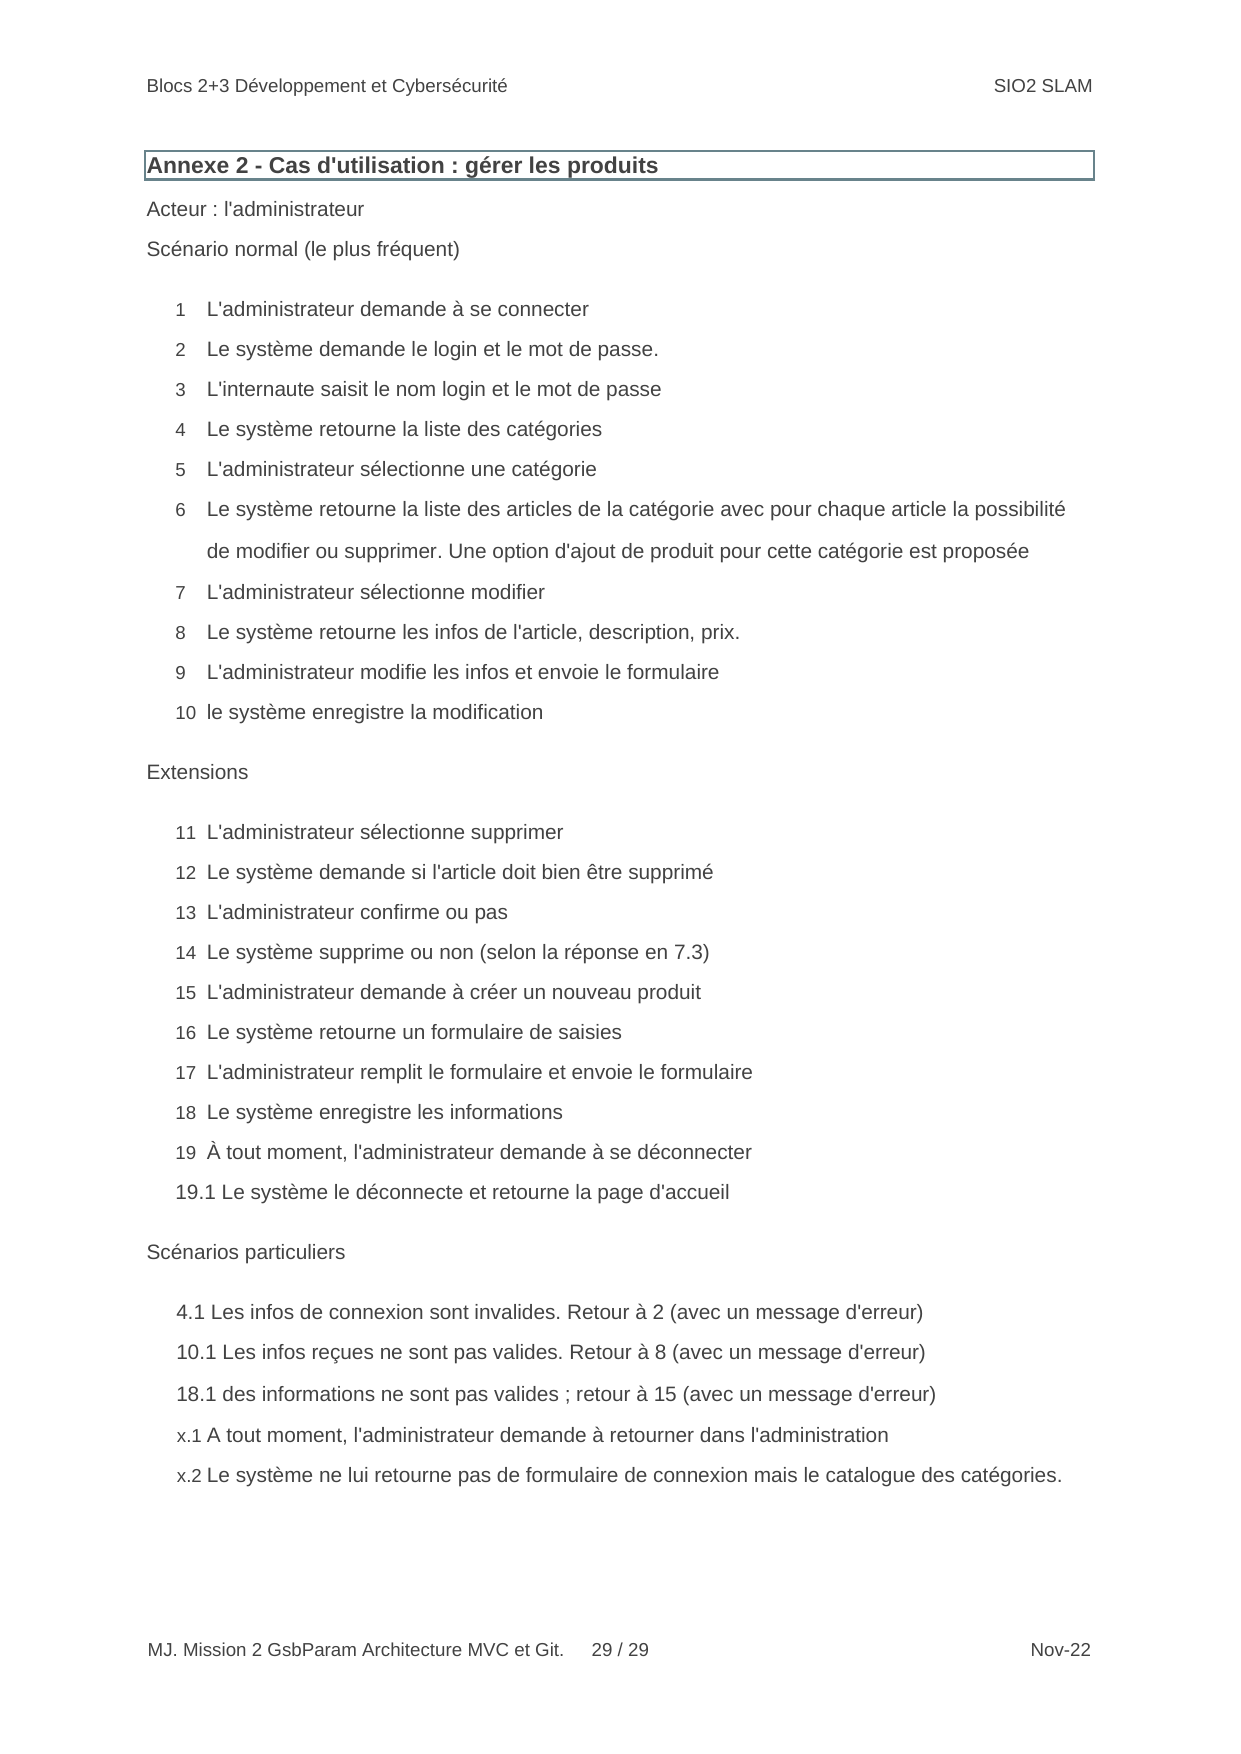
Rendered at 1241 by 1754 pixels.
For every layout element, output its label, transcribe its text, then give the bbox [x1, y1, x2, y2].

text 19.1 Le système le déconnecte et retourne la page d'accueil [175, 1180, 1093, 1204]
list Le système supprime ou non (selon la réponse en 7.3) [175, 940, 1093, 964]
list Le système retourne les infos de l'article, description, prix. [175, 620, 1093, 644]
text Acteur : l'administrateur [146, 197, 1093, 221]
list À tout moment, l'administrateur demande à se déconnecter [175, 1140, 1093, 1164]
list Le système enregistre les informations [175, 1100, 1093, 1124]
list L'administrateur confirme ou pas [175, 900, 1093, 924]
list Le système retourne la liste des catégories [175, 417, 1093, 441]
text Annexe 2 - Cas d'utilisation : gérer les produits [146, 152, 1093, 178]
text 18.1 des informations ne sont pas valides ; retour à 15 (avec un message d'erreur) [176, 1382, 1093, 1406]
list L'administrateur sélectionne modifier [175, 580, 1093, 604]
list Le système retourne la liste des articles de la catégorie avec pour chaque article la possibilité de modifier ou supprimer. Une option d'ajout de produit pour cette catégorie est proposée [175, 497, 1093, 562]
list L'administrateur sélectionne une catégorie [175, 457, 1093, 481]
list L'administrateur remplit le formulaire et envoie le formulaire [175, 1060, 1093, 1084]
list L'administrateur demande à se connecter [175, 297, 1093, 321]
text 10.1 Les infos reçues ne sont pas valides. Retour à 8 (avec un message d'erreur) [176, 1340, 1093, 1364]
text Extensions [146, 760, 1093, 784]
list Le système ne lui retourne pas de formulaire de connexion mais le catalogue des catégories. [177, 1463, 1093, 1487]
text Scénarios particuliers [146, 1240, 1093, 1264]
list L'internaute saisit le nom login et le mot de passe [175, 377, 1093, 401]
list L'administrateur modifie les infos et envoie le formulaire [175, 660, 1093, 684]
list A tout moment, l'administrateur demande à retourner dans l'administration [177, 1423, 1093, 1447]
text Scénario normal (le plus fréquent) [146, 237, 1093, 261]
list L'administrateur demande à créer un nouveau produit [175, 980, 1093, 1004]
list le système enregistre la modification [175, 700, 1093, 724]
list L'administrateur sélectionne supprimer [175, 820, 1093, 844]
list Le système retourne un formulaire de saisies [175, 1020, 1093, 1044]
list Le système demande si l'article doit bien être supprimé [175, 860, 1093, 884]
list Le système demande le login et le mot de passe. [175, 337, 1093, 361]
text 4.1 Les infos de connexion sont invalides. Retour à 2 (avec un message d'erreur) [176, 1300, 1093, 1324]
